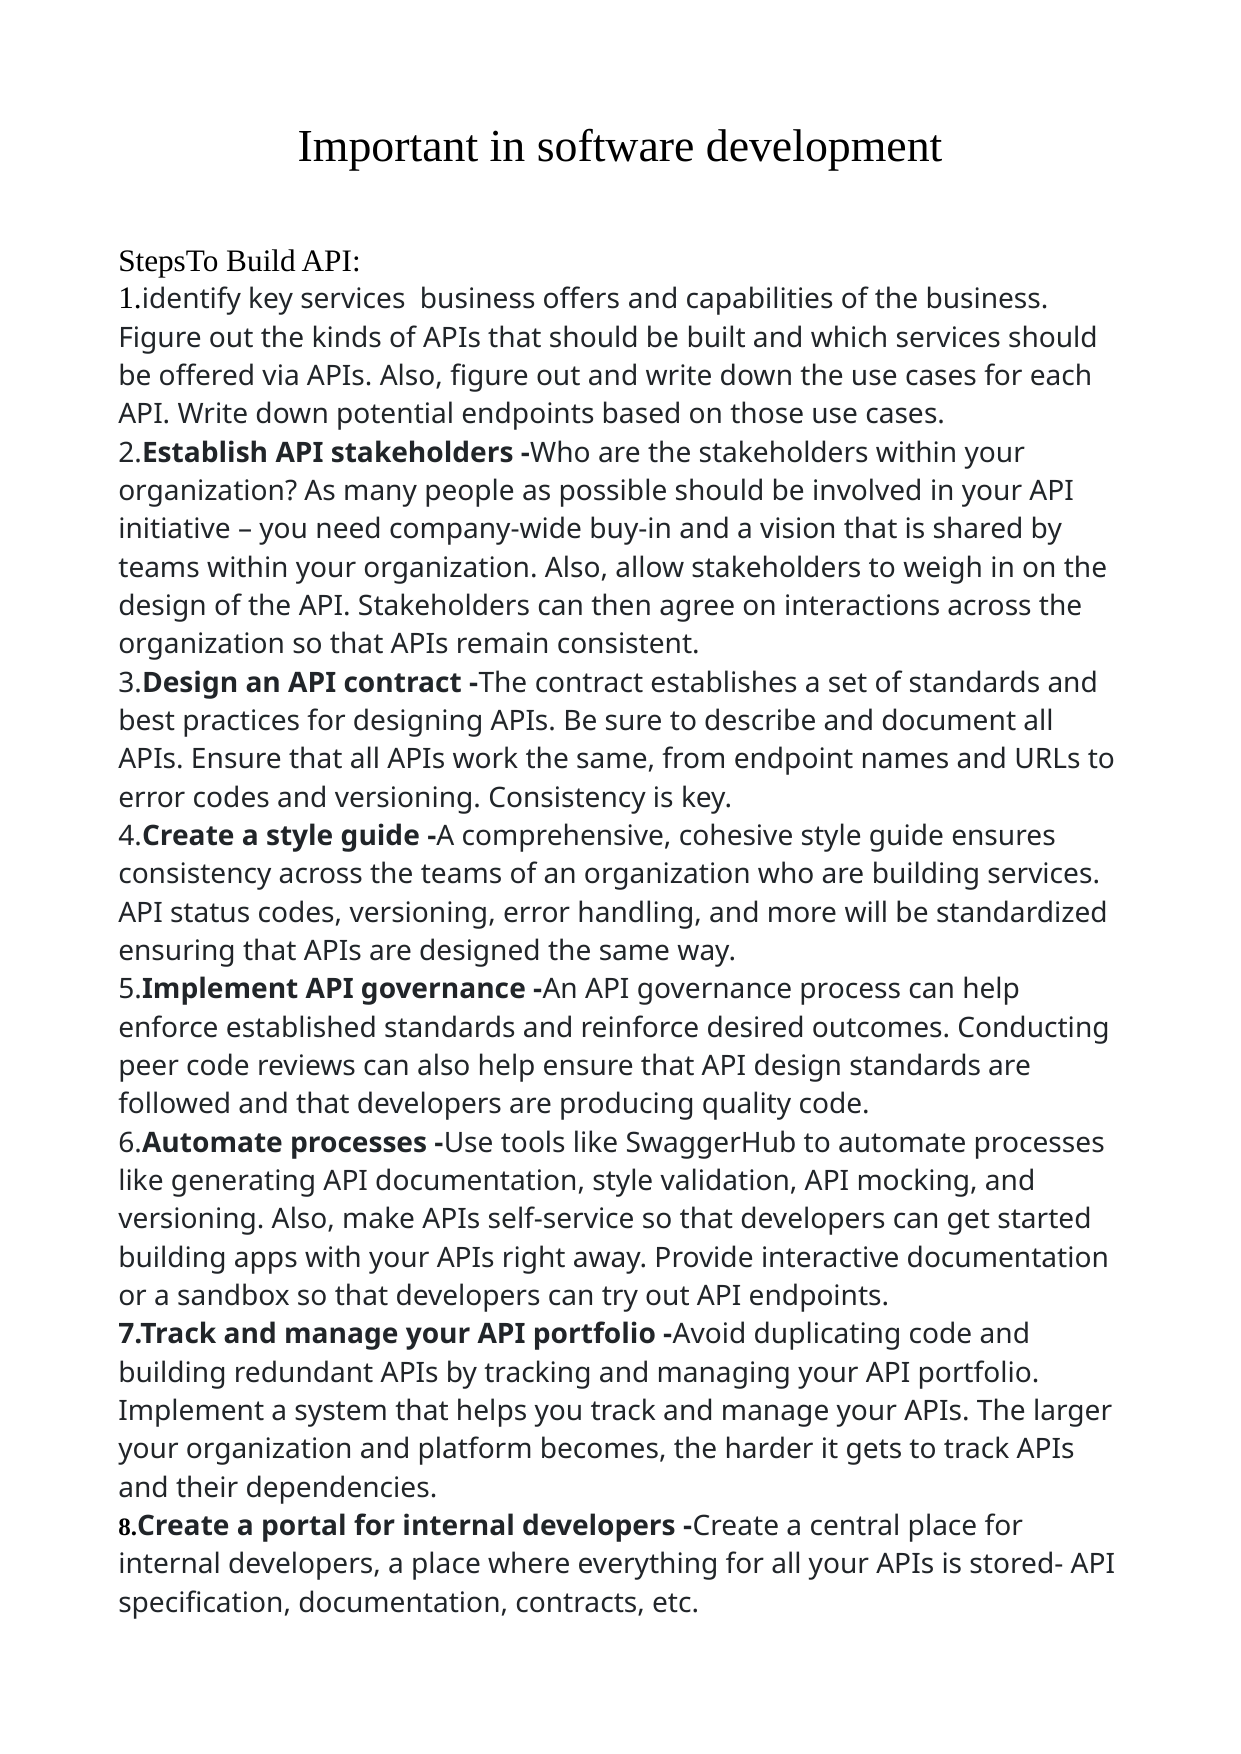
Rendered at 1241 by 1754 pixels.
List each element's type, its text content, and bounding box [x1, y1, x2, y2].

text 3.Design an API contract -The contract establishes a set of standards and best practices for designing APIs. Be sure to describe and document all APIs. Ensure that all APIs work the same, from endpoint names and URLs to error codes and versioning. Consistency is key. [118, 662, 1122, 815]
text StepsTo Build API: [118, 243, 1122, 279]
text 8.Create a portal for internal developers -Create a central place for internal developers, a place where everything for all your APIs is stored- API specification, documentation, contracts, etc. [118, 1505, 1122, 1620]
text 6.Automate processes -Use tools like SwaggerHub to automate processes like generating API documentation, style validation, API mocking, and versioning. Also, make APIs self-service so that developers can get started building apps with your APIs right away. Provide interactive documentation or a sandbox so that developers can try out API endpoints. [118, 1122, 1122, 1314]
text 4.Create a style guide -A comprehensive, cohesive style guide ensures consistency across the teams of an organization who are building services. API status codes, versioning, error handling, and more will be standardized ensuring that APIs are designed the same way. [118, 815, 1122, 969]
text 2.Establish API stakeholders -Who are the stakeholders within your organization? As many people as possible should be involved in your API initiative – you need company-wide buy-in and a vision that is shared by teams within your organization. Also, allow stakeholders to weigh in on the design of the API. Stakeholders can then agree on interactions across the organization so that APIs remain consistent. [118, 432, 1122, 662]
text Important in software development [118, 118, 1122, 171]
text 7.Track and manage your API portfolio -Avoid duplicating code and building redundant APIs by tracking and managing your API portfolio. Implement a system that helps you track and manage your APIs. The larger your organization and platform becomes, the harder it gets to track APIs and their dependencies. [118, 1314, 1122, 1505]
text 1.identify key services business offers and capabilities of the business. Figure out the kinds of APIs that should be built and which services should be offered via APIs. Also, figure out and write down the use cases for each API. Write down potential endpoints based on those use cases. [118, 279, 1122, 432]
text 5.Implement API governance -An API governance process can help enforce established standards and reinforce desired outcomes. Conducting peer code reviews can also help ensure that API design standards are followed and that developers are producing quality code. [118, 969, 1122, 1122]
